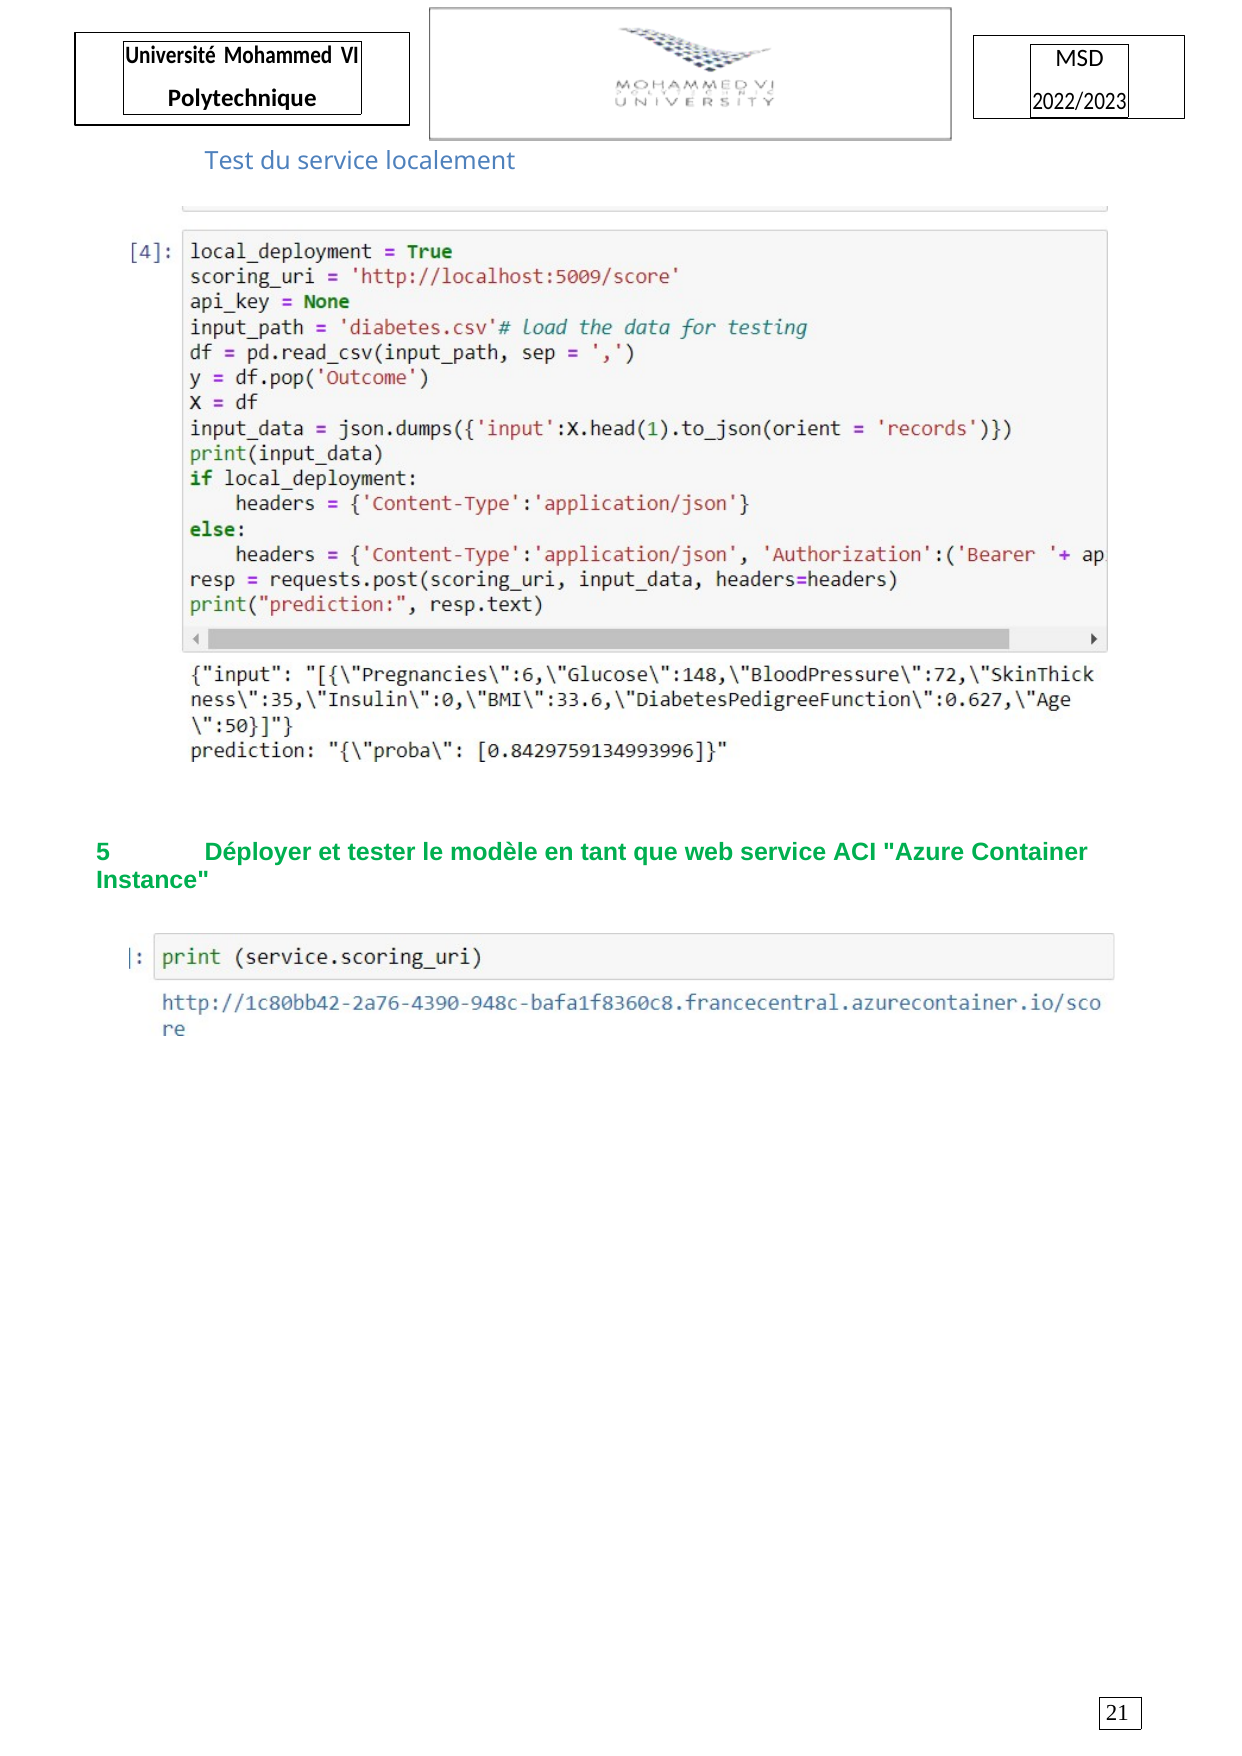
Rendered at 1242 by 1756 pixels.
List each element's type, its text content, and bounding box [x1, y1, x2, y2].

subtitle Déployer et tester le modèle en tant que web service ACI "Azure Container Instance" [96, 837, 1090, 894]
text Test du service localement [204, 143, 1212, 177]
